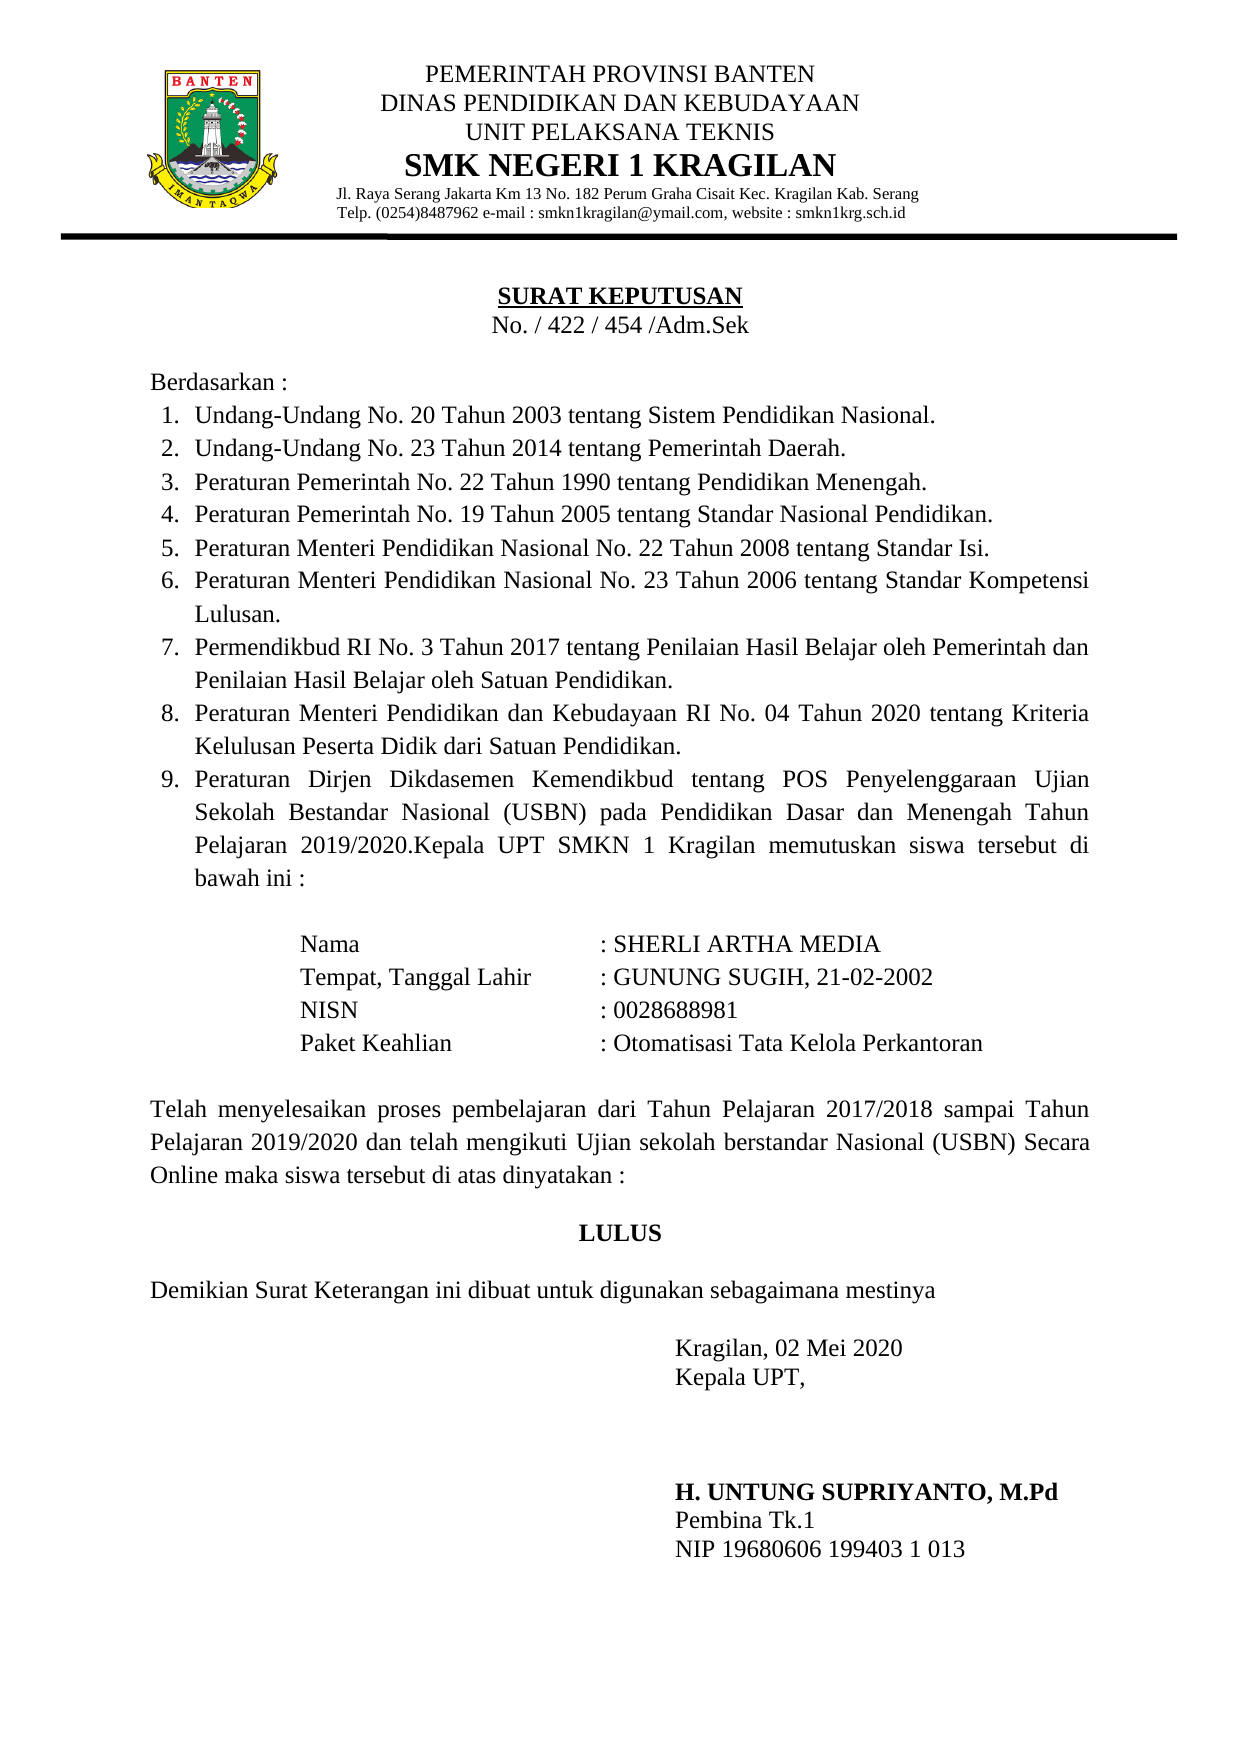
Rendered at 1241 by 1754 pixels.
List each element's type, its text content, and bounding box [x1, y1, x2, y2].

text Telah menyelesaikan proses pembelajaran dari Tahun Pelajaran 2017/2018 sampai Tahun Pelajaran 2019/2020 dan telah mengikuti Ujian sekolah berstandar Nasional (USBN) Secara Online maka siswa tersebut di atas dinyatakan : [150, 1094, 1090, 1189]
list Peraturan Pemerintah No. 22 Tahun 1990 tentang Pendidikan Menengah. [179, 467, 1090, 495]
text Kragilan, 02 Mei 2020 [150, 1333, 1090, 1362]
text Berdasarkan : [150, 367, 1090, 396]
text NISN : 0028688981 [150, 995, 1090, 1024]
list Peraturan Menteri Pendidikan Nasional No. 23 Tahun 2006 tentang Standar Kompetensi Lulusan. [179, 566, 1090, 627]
text LULUS [150, 1218, 1090, 1247]
text SURAT KEPUTUSAN [150, 281, 1090, 310]
list Peraturan Dirjen Dikdasemen Kemendikbud tentang POS Penyelenggaraan Ujian Sekolah Bestandar Nasional (USBN) pada Pendidikan Dasar dan Menengah Tahun Pelajaran 2019/2020.Kepala UPT SMKN 1 Kragilan memutuskan siswa tersebut di bawah ini : [179, 764, 1090, 892]
list Peraturan Pemerintah No. 19 Tahun 2005 tentang Standar Nasional Pendidikan. [179, 499, 1090, 528]
text No. / 422 / 454 /Adm.Sek [150, 310, 1090, 339]
list Peraturan Menteri Pendidikan Nasional No. 22 Tahun 2008 tentang Standar Isi. [179, 533, 1090, 561]
picture [146, 70, 279, 208]
list Undang-Undang No. 20 Tahun 2003 tentang Sistem Pendidikan Nasional. [179, 401, 1090, 429]
text Demikian Surat Keterangan ini dibuat untuk digunakan sebagaimana mestinya [150, 1276, 1090, 1304]
text Nama : SHERLI ARTHA MEDIA [150, 929, 1090, 958]
list Undang-Undang No. 23 Tahun 2014 tentang Pemerintah Daerah. [179, 433, 1090, 462]
text Pembina Tk.1 [150, 1506, 1090, 1534]
text Kepala UPT, [150, 1362, 1090, 1391]
text Paket Keahlian : Otomatisasi Tata Kelola Perkantoran [150, 1028, 1090, 1057]
list Peraturan Menteri Pendidikan dan Kebudayaan RI No. 04 Tahun 2020 tentang Kriteria Kelulusan Peserta Didik dari Satuan Pendidikan. [179, 698, 1090, 759]
text H. UNTUNG SUPRIYANTO, M.Pd [150, 1477, 1090, 1506]
text Tempat, Tanggal Lahir : GUNUNG SUGIH, 21-02-2002 [150, 962, 1090, 991]
text NIP 19680606 199403 1 013 [150, 1534, 1090, 1563]
list Permendikbud RI No. 3 Tahun 2017 tentang Penilaian Hasil Belajar oleh Pemerintah dan Penilaian Hasil Belajar oleh Satuan Pendidikan. [179, 632, 1090, 693]
